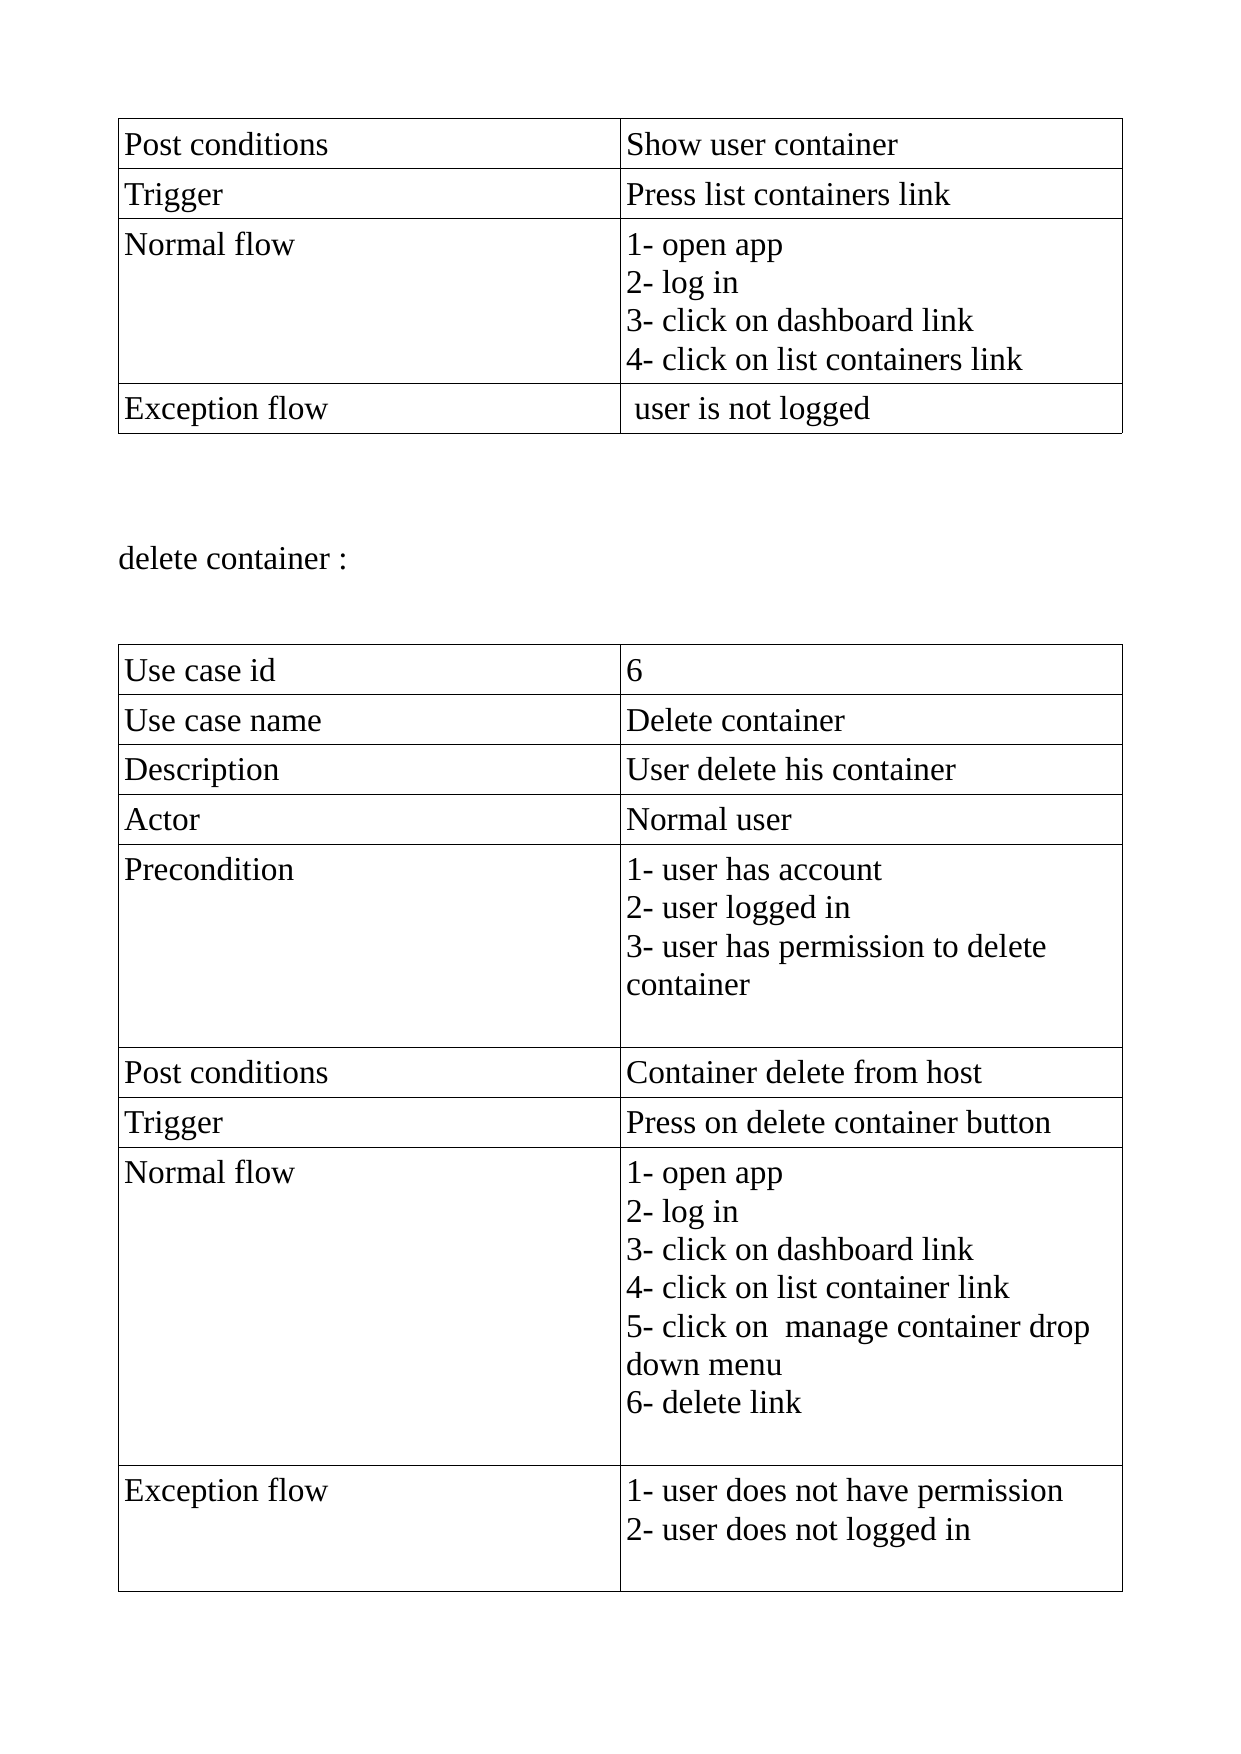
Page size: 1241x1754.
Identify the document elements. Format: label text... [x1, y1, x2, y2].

text delete container : [118, 538, 1122, 577]
table_header 6 [621, 645, 1122, 694]
table_cell Normal flow [119, 1148, 620, 1465]
table_cell 1- user has account 2- user logged in 3- user has permission to delete container [621, 845, 1122, 1047]
table_cell Post conditions [119, 1048, 620, 1097]
table_cell 1- user does not have permission 2- user does not logged in [621, 1466, 1122, 1591]
table_cell Show user container [621, 119, 1122, 168]
table_cell User delete his container [621, 745, 1122, 794]
table_cell Trigger [119, 169, 620, 218]
table_cell Exception flow [119, 1466, 620, 1591]
table_cell Normal user [621, 795, 1122, 844]
table_cell Delete container [621, 695, 1122, 744]
table_cell Press on delete container button [621, 1098, 1122, 1147]
table_cell Normal flow [119, 219, 620, 383]
table_cell Post conditions [119, 119, 620, 168]
table_cell 1- open app 2- log in 3- click on dashboard link 4- click on list containers link [621, 219, 1122, 383]
table_cell 1- open app 2- log in 3- click on dashboard link 4- click on list container link 5- click on manage container drop down menu 6- delete link [621, 1148, 1122, 1465]
table_cell Actor [119, 795, 620, 844]
table_cell Description [119, 745, 620, 794]
table_header Use case id [119, 645, 620, 694]
table_cell user is not logged [621, 384, 1122, 433]
table_cell Exception flow [119, 384, 620, 433]
table_cell Press list containers link [621, 169, 1122, 218]
table_cell Precondition [119, 845, 620, 1047]
table_cell Container delete from host [621, 1048, 1122, 1097]
table_cell Trigger [119, 1098, 620, 1147]
table_cell Use case name [119, 695, 620, 744]
